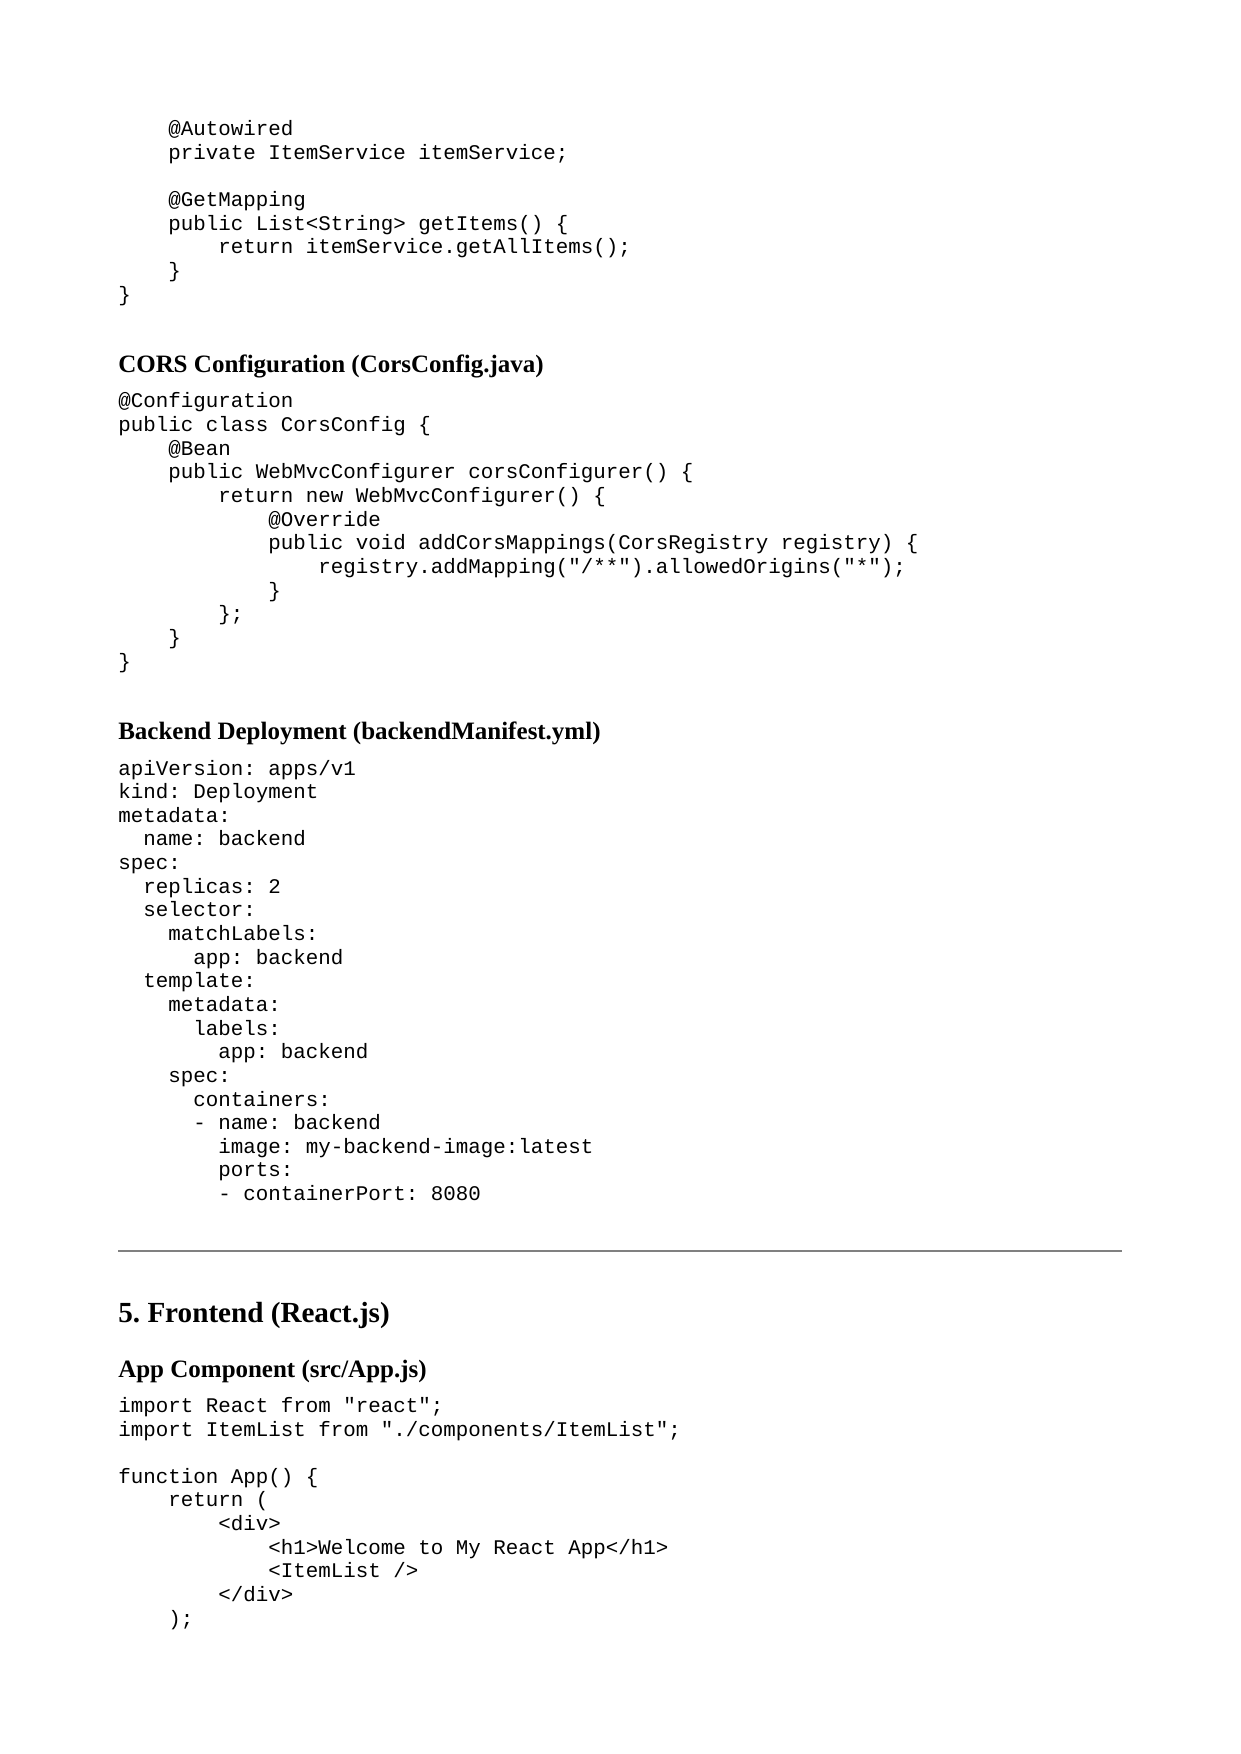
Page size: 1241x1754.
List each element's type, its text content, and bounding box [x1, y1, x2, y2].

text <div> [118, 1513, 1122, 1537]
text </div> [118, 1584, 1122, 1608]
text return itemService.getAllItems(); [118, 236, 1122, 260]
text <h1>Welcome to My React App</h1> [118, 1537, 1122, 1560]
text }; [118, 603, 1122, 627]
text apiVersion: apps/v1 [118, 757, 1122, 781]
text app: backend [118, 947, 1122, 970]
text return new WebMvcConfigurer() { [118, 485, 1122, 509]
text template: [118, 970, 1122, 994]
text public List<String> getItems() { [118, 213, 1122, 236]
text spec: [118, 1065, 1122, 1088]
text @Autowired [118, 118, 1122, 142]
text public void addCorsMappings(CorsRegistry registry) { [118, 532, 1122, 556]
subtitle Backend Deployment (backendManifest.yml) [118, 716, 1122, 745]
subtitle CORS Configuration (CorsConfig.java) [118, 349, 1122, 378]
text replicas: 2 [118, 876, 1122, 899]
text name: backend [118, 828, 1122, 852]
text matchLabels: [118, 923, 1122, 947]
text containers: [118, 1088, 1122, 1112]
text } [118, 651, 1122, 674]
text - name: backend [118, 1112, 1122, 1136]
text import ItemList from "./components/ItemList"; [118, 1418, 1122, 1442]
text @Configuration [118, 391, 1122, 414]
text @Bean [118, 438, 1122, 461]
text labels: [118, 1018, 1122, 1041]
text registry.addMapping("/**").allowedOrigins("*"); [118, 556, 1122, 580]
text public WebMvcConfigurer corsConfigurer() { [118, 461, 1122, 485]
text public class CorsConfig { [118, 414, 1122, 438]
text spec: [118, 852, 1122, 876]
text function App() { [118, 1466, 1122, 1489]
text private ItemService itemService; [118, 142, 1122, 165]
text metadata: [118, 805, 1122, 828]
text } [118, 580, 1122, 603]
text - containerPort: 8080 [118, 1183, 1122, 1207]
text ); [118, 1608, 1122, 1631]
text app: backend [118, 1041, 1122, 1065]
text image: my-backend-image:latest [118, 1136, 1122, 1159]
text } [118, 284, 1122, 307]
text ports: [118, 1159, 1122, 1183]
text import React from "react"; [118, 1395, 1122, 1418]
text } [118, 260, 1122, 284]
subtitle 5. Frontend (React.js) [118, 1295, 1122, 1329]
text return ( [118, 1489, 1122, 1513]
text kind: Deployment [118, 781, 1122, 805]
text @Override [118, 509, 1122, 532]
text } [118, 627, 1122, 651]
text @GetMapping [118, 189, 1122, 213]
text metadata: [118, 994, 1122, 1018]
text <ItemList /> [118, 1560, 1122, 1584]
subtitle App Component (src/App.js) [118, 1354, 1122, 1382]
text selector: [118, 899, 1122, 923]
